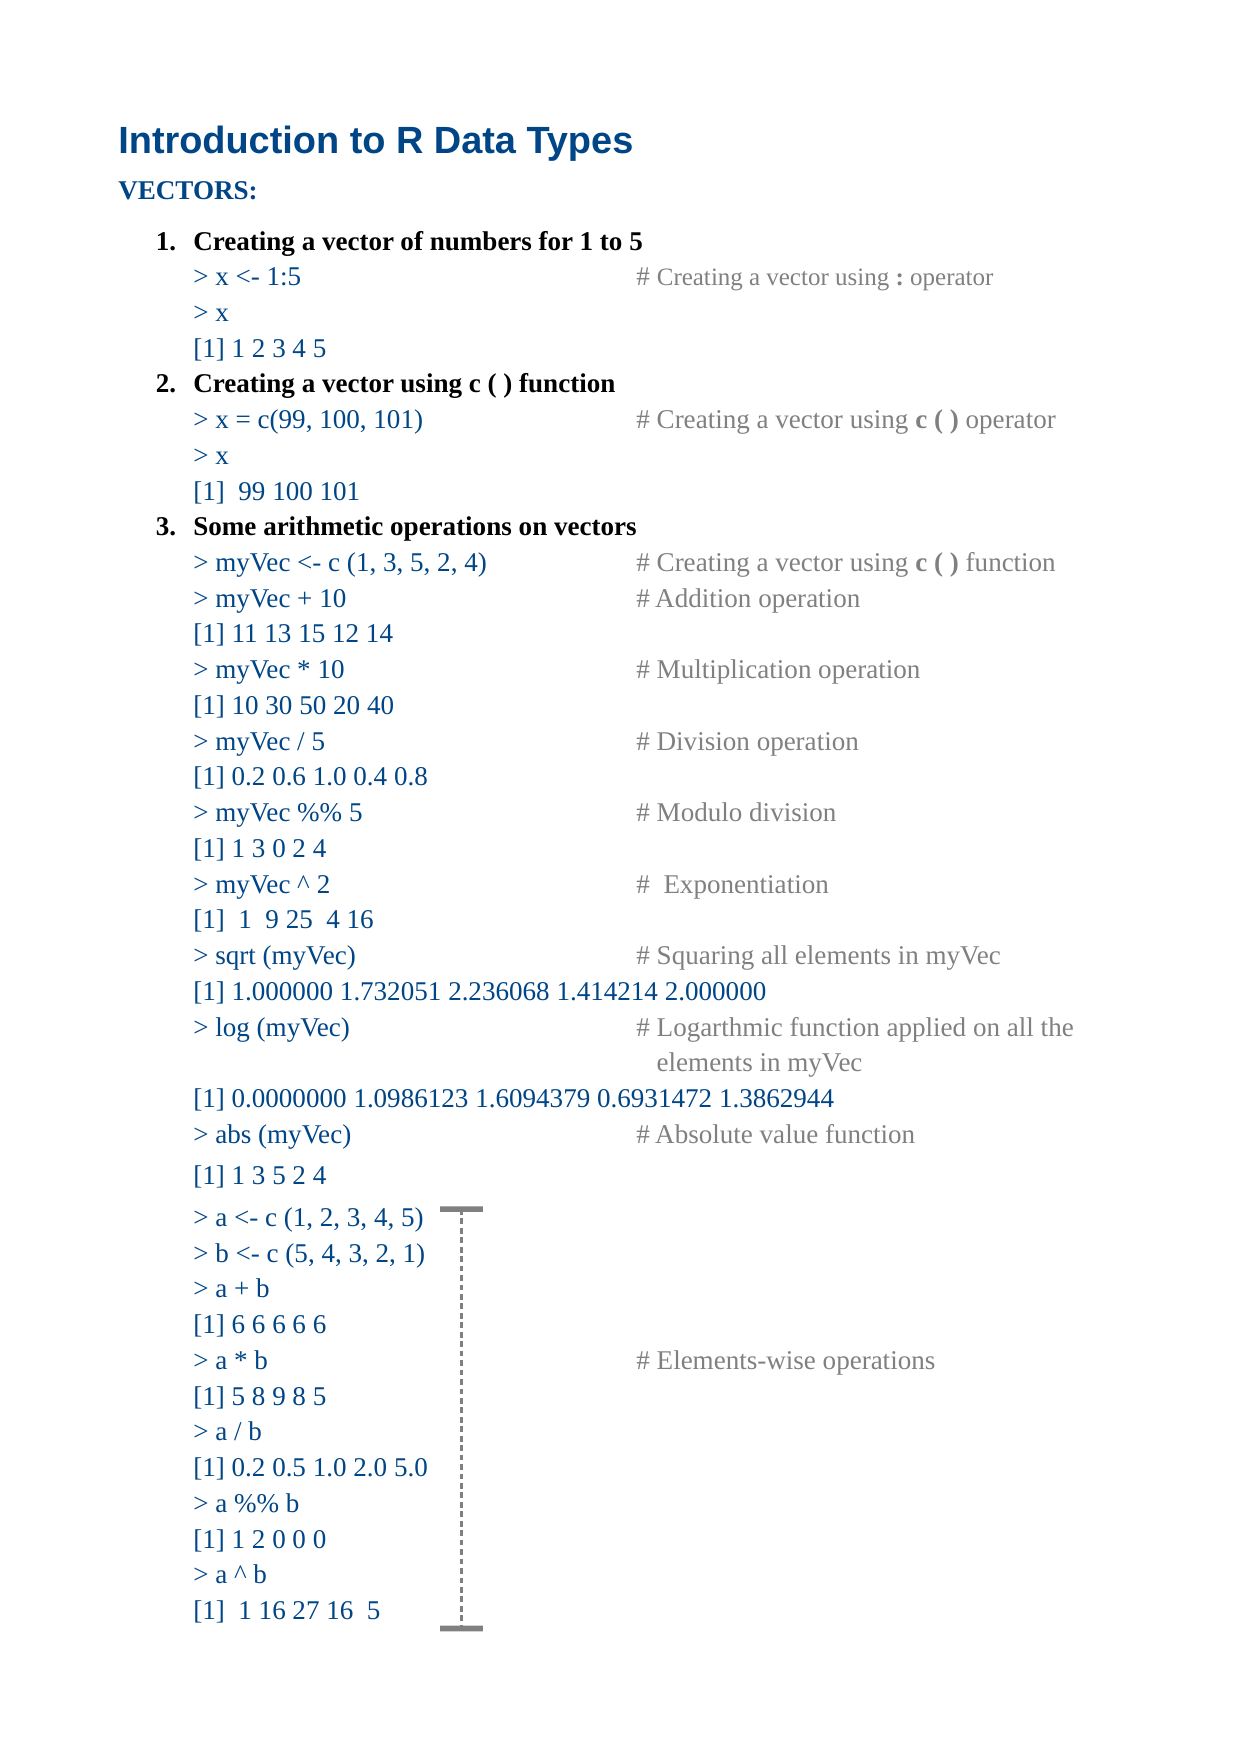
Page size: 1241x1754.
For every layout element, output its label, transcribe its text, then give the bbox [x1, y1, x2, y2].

list > a %% b [156, 1487, 1122, 1518]
list Some arithmetic operations on vectors [156, 510, 1122, 542]
list Creating a vector of numbers for 1 to 5 [156, 224, 1122, 256]
list > x [156, 439, 1122, 470]
list [1] 11 13 15 12 14 [156, 618, 1122, 649]
list > a / b [156, 1416, 1122, 1447]
list > myVec / 5 # Division operation [156, 725, 1122, 756]
list [1] 0.2 0.6 1.0 0.4 0.8 [156, 761, 1122, 792]
list > myVec <- c (1, 3, 5, 2, 4) # Creating a vector using c ( ) function [156, 546, 1122, 577]
list [1] 1 3 5 2 4 [156, 1159, 1122, 1191]
list > myVec + 10 # Addition operation [156, 582, 1122, 613]
list > a <- c (1, 2, 3, 4, 5) [156, 1201, 1122, 1232]
list [1] 0.0000000 1.0986123 1.6094379 0.6931472 1.3862944 [156, 1082, 1122, 1113]
list [1] 1.000000 1.732051 2.236068 1.414214 2.000000 [156, 975, 1122, 1006]
list > myVec %% 5 # Modulo division [156, 796, 1122, 827]
list > myVec ^ 2 # Exponentiation [156, 868, 1122, 899]
list > abs (myVec) # Absolute value function [156, 1118, 1122, 1149]
list > a ^ b [156, 1558, 1122, 1589]
list [1] 1 2 0 0 0 [156, 1523, 1122, 1554]
list > log (myVec) # Logarthmic function applied on all the elements in myVec [156, 1011, 1122, 1077]
list > x = c(99, 100, 101) # Creating a vector using c ( ) operator [156, 403, 1122, 434]
list [1] 1 16 27 16 5 [156, 1594, 1122, 1625]
text VECTORS: [118, 174, 1122, 205]
list > myVec * 10 # Multiplication operation [156, 653, 1122, 684]
list [1] 6 6 6 6 6 [156, 1308, 1122, 1339]
list > b <- c (5, 4, 3, 2, 1) [156, 1237, 1122, 1268]
list [1] 1 3 0 2 4 [156, 832, 1122, 863]
list [1] 5 8 9 8 5 [156, 1380, 1122, 1411]
list > a * b # Elements-wise operations [156, 1344, 1122, 1375]
list [1] 1 2 3 4 5 [156, 332, 1122, 363]
list [1] 0.2 0.5 1.0 2.0 5.0 [156, 1451, 1122, 1482]
list > x [156, 296, 1122, 327]
list > x <- 1:5 # Creating a vector using : operator [156, 260, 1122, 291]
list Creating a vector using c ( ) function [156, 367, 1122, 399]
list > sqrt (myVec) # Squaring all elements in myVec [156, 939, 1122, 970]
list > a + b [156, 1273, 1122, 1304]
list [1] 99 100 101 [156, 475, 1122, 506]
list [1] 1 9 25 4 16 [156, 903, 1122, 934]
subtitle Introduction to R Data Types [118, 118, 1122, 162]
list [1] 10 30 50 20 40 [156, 689, 1122, 720]
